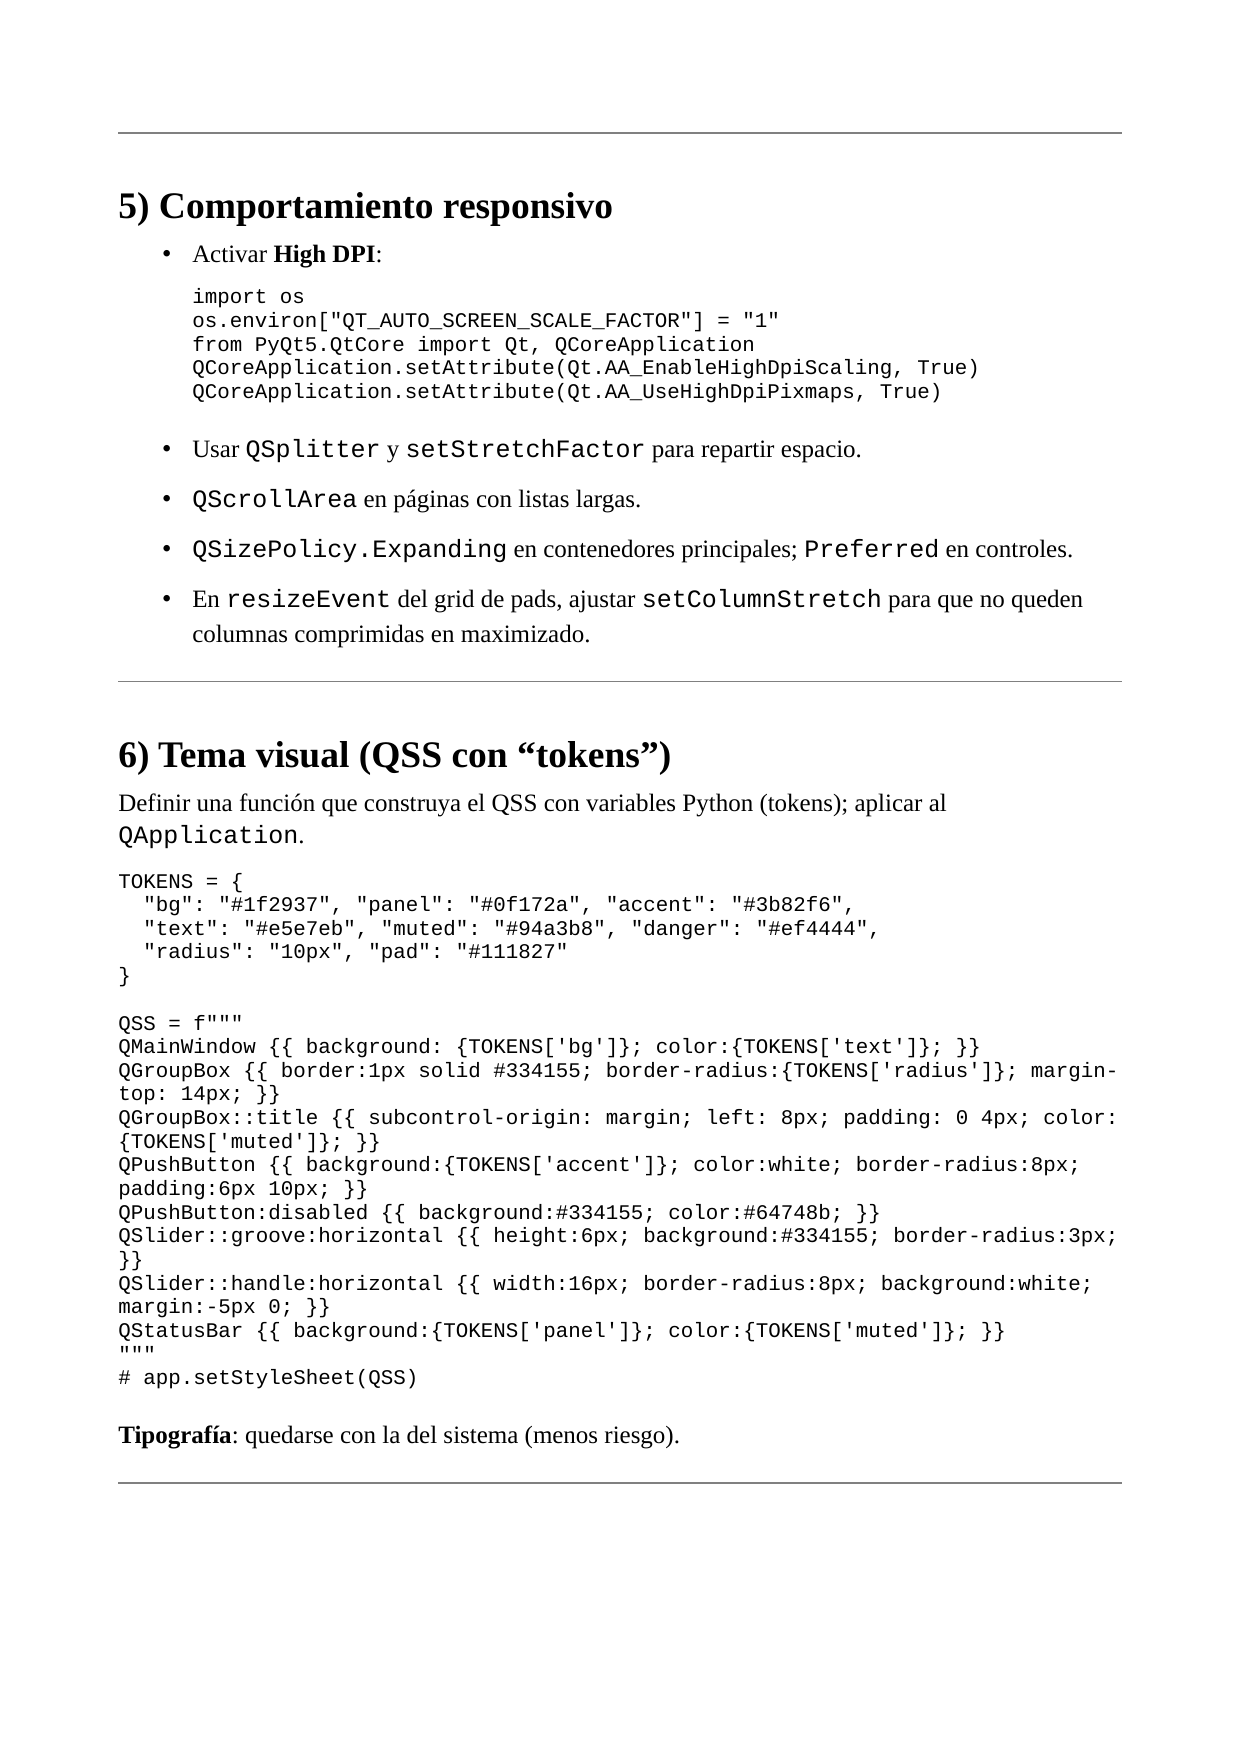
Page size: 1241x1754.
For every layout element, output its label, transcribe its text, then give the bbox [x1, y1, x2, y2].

text "radius": "10px", "pad": "#111827" [118, 942, 1122, 965]
text "text": "#e5e7eb", "muted": "#94a3b8", "danger": "#ef4444", [118, 918, 1122, 942]
text QPushButton:disabled {{ background:#334155; color:#64748b; }} [118, 1202, 1122, 1225]
text TOKENS = { [118, 871, 1122, 894]
text } [118, 965, 1122, 989]
text Tipografía: quedarse con la del sistema (menos riesgo). [118, 1420, 1122, 1449]
list Activar High DPI: [162, 239, 1122, 268]
text QStatusBar {{ background:{TOKENS['panel']}; color:{TOKENS['muted']}; }} [118, 1320, 1122, 1343]
subtitle 5) Comportamiento responsivo [118, 183, 1122, 226]
text QGroupBox {{ border:1px solid #334155; border-radius:{TOKENS['radius']}; margin-top: 14px; }} [118, 1060, 1122, 1107]
text "bg": "#1f2937", "panel": "#0f172a", "accent": "#3b82f6", [118, 894, 1122, 918]
text Definir una función que construya el QSS con variables Python (tokens); aplicar al QApplication. [118, 788, 1122, 851]
text QSlider::handle:horizontal {{ width:16px; border-radius:8px; background:white; margin:-5px 0; }} [118, 1273, 1122, 1320]
list QCoreApplication.setAttribute(Qt.AA_EnableHighDpiScaling, True) [162, 357, 1122, 381]
text QMainWindow {{ background: {TOKENS['bg']}; color:{TOKENS['text']}; }} [118, 1036, 1122, 1060]
text QGroupBox::title {{ subcontrol-origin: margin; left: 8px; padding: 0 4px; color:{TOKENS['muted']}; }} [118, 1107, 1122, 1154]
list En resizeEvent del grid de pads, ajustar setColumnStretch para que no queden columnas comprimidas en maximizado. [162, 584, 1122, 648]
text QPushButton {{ background:{TOKENS['accent']}; color:white; border-radius:8px; padding:6px 10px; }} [118, 1154, 1122, 1202]
list from PyQt5.QtCore import Qt, QCoreApplication [162, 334, 1122, 357]
text # app.setStyleSheet(QSS) [118, 1367, 1122, 1391]
list os.environ["QT_AUTO_SCREEN_SCALE_FACTOR"] = "1" [162, 310, 1122, 334]
text QSS = f""" [118, 1012, 1122, 1036]
text """ [118, 1343, 1122, 1367]
list Usar QSplitter y setStretchFactor para repartir espacio. [162, 434, 1122, 465]
list QSizePolicy.Expanding en contenedores principales; Preferred en controles. [162, 534, 1122, 565]
list import os [162, 286, 1122, 310]
list QScrollArea en páginas con listas largas. [162, 484, 1122, 515]
list QCoreApplication.setAttribute(Qt.AA_UseHighDpiPixmaps, True) [162, 381, 1122, 405]
subtitle 6) Tema visual (QSS con “tokens”) [118, 732, 1122, 775]
text QSlider::groove:horizontal {{ height:6px; background:#334155; border-radius:3px; }} [118, 1225, 1122, 1273]
